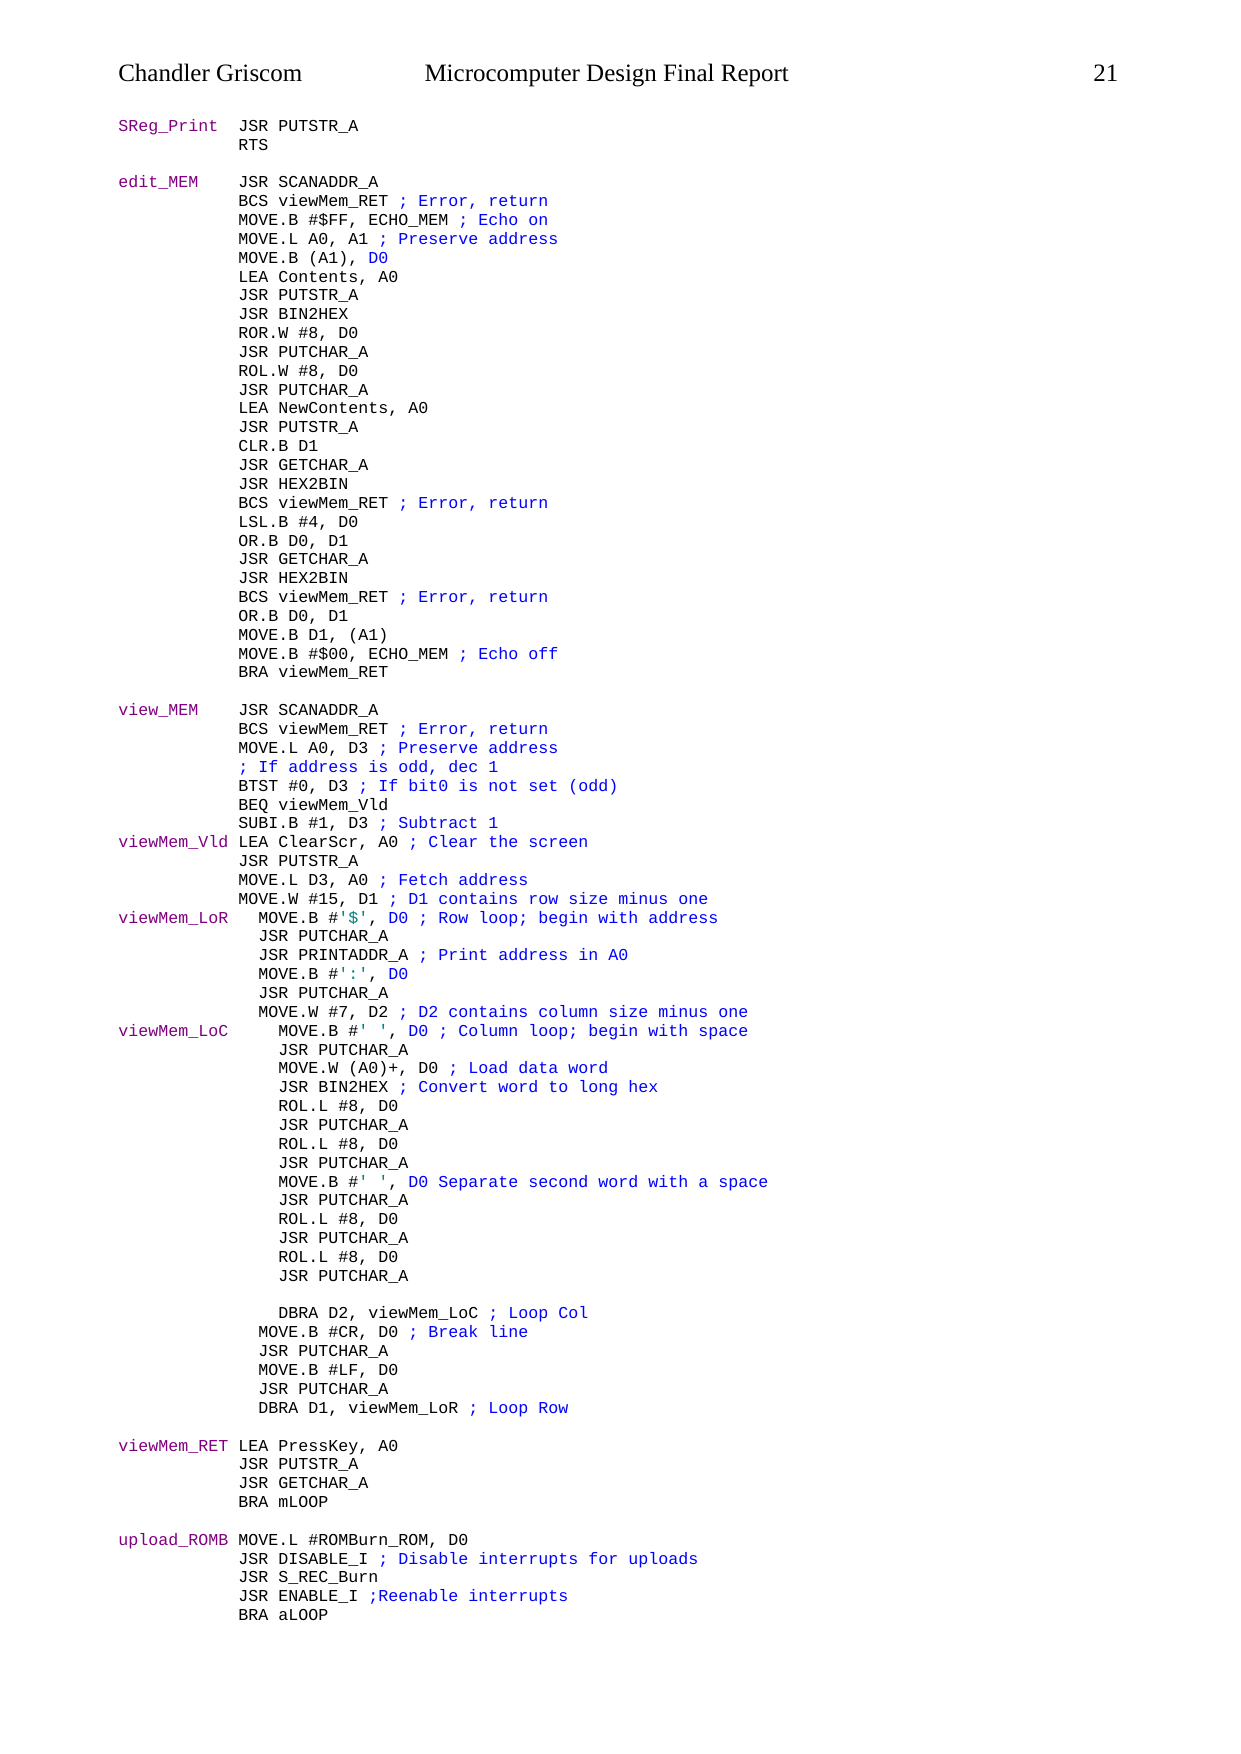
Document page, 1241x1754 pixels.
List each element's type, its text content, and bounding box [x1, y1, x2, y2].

text LSL.B #4, D0 [118, 513, 1122, 532]
text MOVE.B (A1), D0 [118, 249, 1122, 268]
text JSR BIN2HEX ; Convert word to long hex [118, 1079, 1122, 1098]
text JSR PUTCHAR_A [118, 343, 1122, 362]
text MOVE.B #':', D0 [118, 966, 1122, 984]
text viewMem_RET LEA PressKey, A0 [118, 1437, 1122, 1456]
text JSR PUTCHAR_A [118, 381, 1122, 400]
text DBRA D1, viewMem_LoR ; Loop Row [118, 1399, 1122, 1418]
text JSR PUTSTR_A [118, 853, 1122, 871]
text BRA viewMem_RET [118, 664, 1122, 683]
text ROL.L #8, D0 [118, 1098, 1122, 1117]
text MOVE.B #$00, ECHO_MEM ; Echo off [118, 645, 1122, 664]
text edit_MEM JSR SCANADDR_A [118, 174, 1122, 193]
text ROL.L #8, D0 [118, 1211, 1122, 1230]
text MOVE.B #CR, D0 ; Break line [118, 1324, 1122, 1343]
text BRA aLOOP [118, 1607, 1122, 1626]
text MOVE.L A0, D3 ; Preserve address [118, 739, 1122, 758]
text ROL.L #8, D0 [118, 1248, 1122, 1267]
text JSR BIN2HEX [118, 306, 1122, 325]
text MOVE.L D3, A0 ; Fetch address [118, 871, 1122, 890]
text upload_ROMB MOVE.L #ROMBurn_ROM, D0 [118, 1531, 1122, 1550]
text MOVE.B #$FF, ECHO_MEM ; Echo on [118, 212, 1122, 230]
text SUBI.B #1, D3 ; Subtract 1 [118, 815, 1122, 834]
text JSR DISABLE_I ; Disable interrupts for uploads [118, 1550, 1122, 1569]
text MOVE.W #15, D1 ; D1 contains row size minus one [118, 890, 1122, 909]
text JSR PUTCHAR_A [118, 1117, 1122, 1135]
text LEA Contents, A0 [118, 268, 1122, 287]
text JSR GETCHAR_A [118, 1475, 1122, 1494]
text JSR PUTSTR_A [118, 419, 1122, 438]
text MOVE.W #7, D2 ; D2 contains column size minus one [118, 1003, 1122, 1022]
text BTST #0, D3 ; If bit0 is not set (odd) [118, 777, 1122, 796]
text OR.B D0, D1 [118, 532, 1122, 551]
text JSR PUTCHAR_A [118, 1230, 1122, 1248]
text JSR PUTSTR_A [118, 1456, 1122, 1475]
text LEA NewContents, A0 [118, 400, 1122, 419]
text JSR GETCHAR_A [118, 457, 1122, 476]
text BRA mLOOP [118, 1494, 1122, 1512]
text JSR HEX2BIN [118, 570, 1122, 589]
text BCS viewMem_RET ; Error, return [118, 494, 1122, 513]
text JSR S_REC_Burn [118, 1569, 1122, 1588]
text viewMem_LoR MOVE.B #'$', D0 ; Row loop; begin with address [118, 909, 1122, 928]
text JSR PUTCHAR_A [118, 1343, 1122, 1362]
text MOVE.B D1, (A1) [118, 626, 1122, 645]
text JSR ENABLE_I ;Reenable interrupts [118, 1588, 1122, 1607]
text CLR.B D1 [118, 438, 1122, 457]
text DBRA D2, viewMem_LoC ; Loop Col [118, 1305, 1122, 1324]
text BCS viewMem_RET ; Error, return [118, 193, 1122, 212]
text viewMem_Vld LEA ClearScr, A0 ; Clear the screen [118, 834, 1122, 853]
text ROR.W #8, D0 [118, 325, 1122, 343]
text JSR PUTCHAR_A [118, 928, 1122, 947]
text viewMem_LoC MOVE.B #' ', D0 ; Column loop; begin with space [118, 1022, 1122, 1041]
text JSR PUTSTR_A [118, 287, 1122, 306]
text MOVE.B #' ', D0 Separate second word with a space [118, 1173, 1122, 1192]
text RTS [118, 136, 1122, 155]
text MOVE.B #LF, D0 [118, 1362, 1122, 1381]
text MOVE.L A0, A1 ; Preserve address [118, 230, 1122, 249]
text JSR PUTCHAR_A [118, 1154, 1122, 1173]
text ROL.L #8, D0 [118, 1135, 1122, 1154]
text JSR GETCHAR_A [118, 551, 1122, 570]
text ; If address is odd, dec 1 [118, 758, 1122, 777]
text JSR PUTCHAR_A [118, 1267, 1122, 1286]
text JSR PRINTADDR_A ; Print address in A0 [118, 947, 1122, 966]
text JSR PUTCHAR_A [118, 1381, 1122, 1399]
text MOVE.W (A0)+, D0 ; Load data word [118, 1060, 1122, 1079]
text BEQ viewMem_Vld [118, 796, 1122, 815]
text OR.B D0, D1 [118, 607, 1122, 626]
text BCS viewMem_RET ; Error, return [118, 721, 1122, 739]
text ROL.W #8, D0 [118, 362, 1122, 381]
text JSR HEX2BIN [118, 476, 1122, 494]
text view_MEM JSR SCANADDR_A [118, 702, 1122, 721]
text JSR PUTCHAR_A [118, 1041, 1122, 1060]
text JSR PUTCHAR_A [118, 984, 1122, 1003]
text BCS viewMem_RET ; Error, return [118, 589, 1122, 607]
text SReg_Print JSR PUTSTR_A [118, 117, 1122, 136]
text JSR PUTCHAR_A [118, 1192, 1122, 1211]
